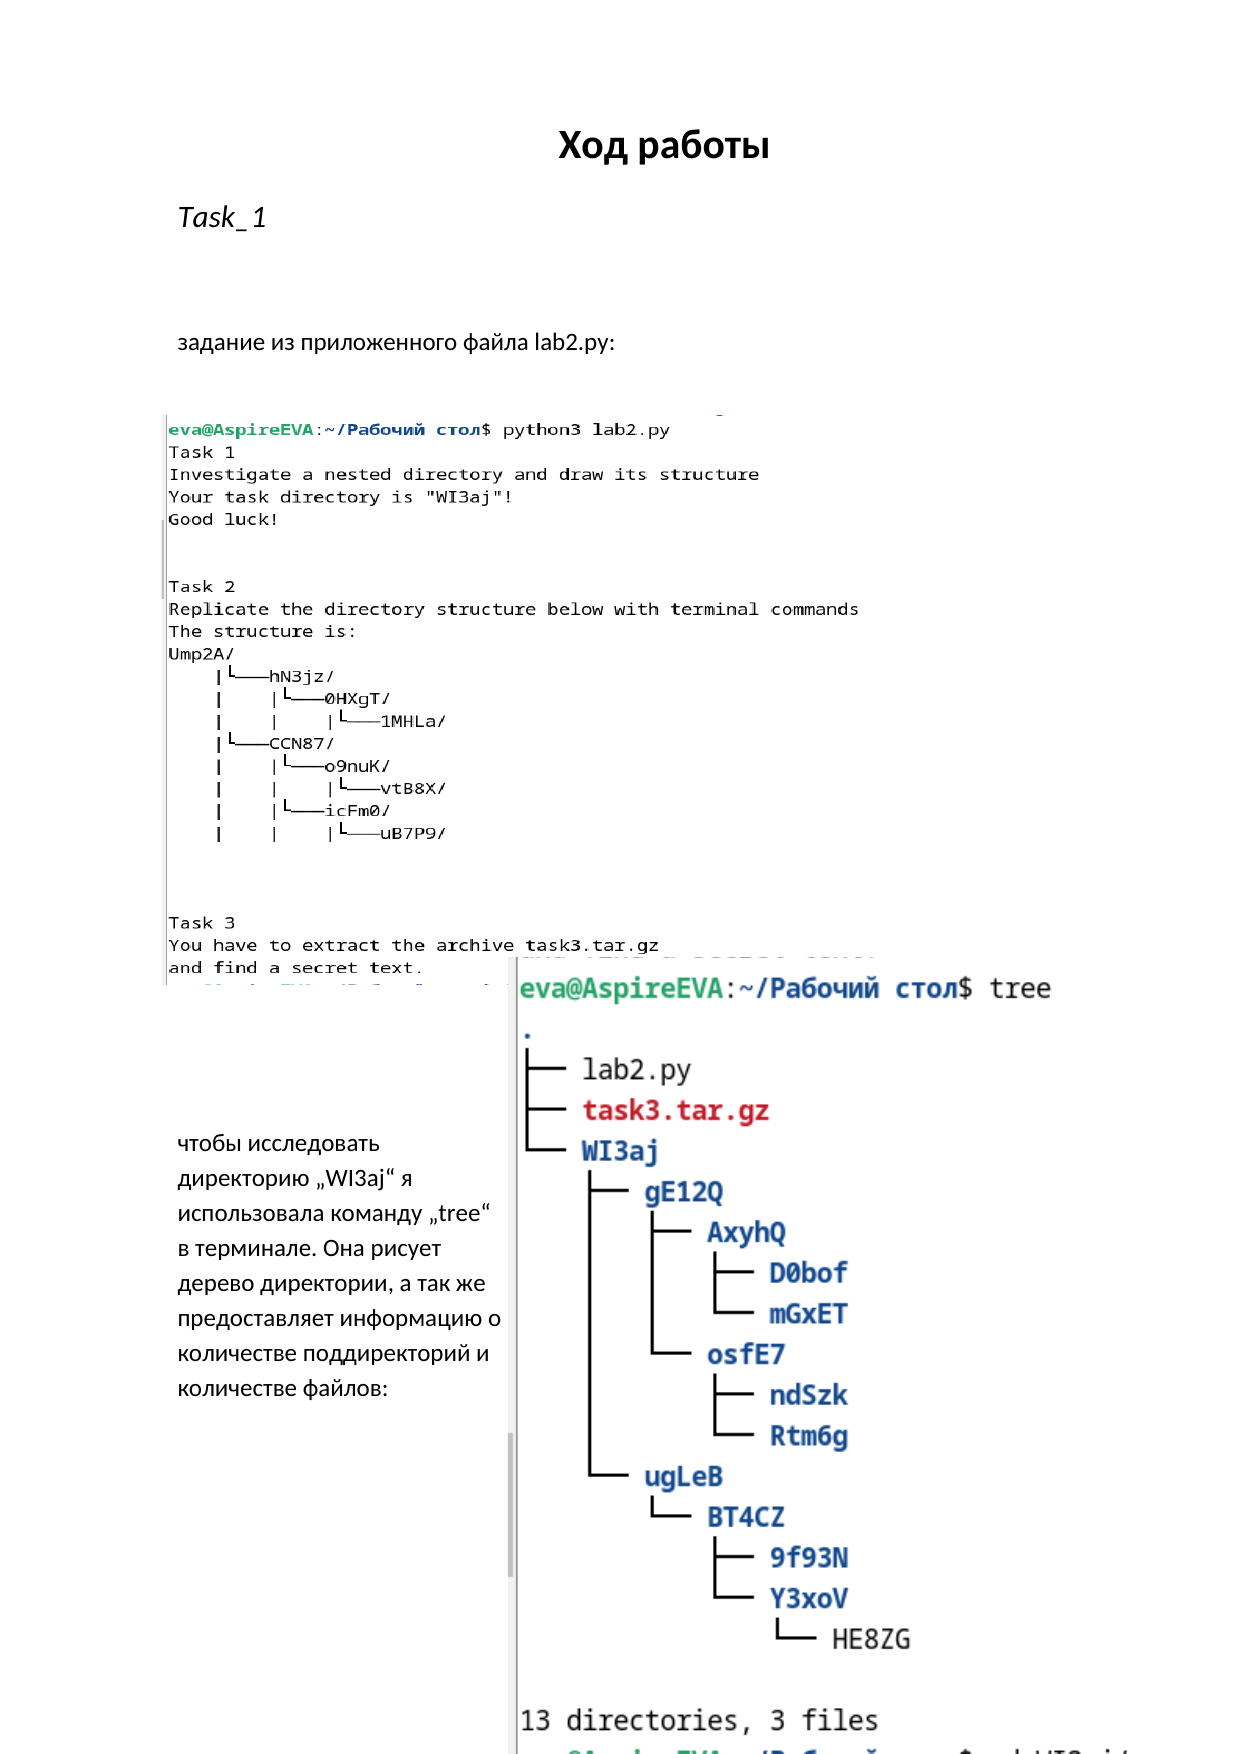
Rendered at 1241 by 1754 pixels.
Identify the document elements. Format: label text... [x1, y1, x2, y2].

text Task_1 [177, 197, 1152, 236]
text Ход работы [177, 118, 1152, 169]
text чтобы исследовать директорию „WI3aj“ я использовала команду „tree“ в терминале. Она рисует дерево директории, а так же предоставляет информацию о количестве поддиректорий и количестве файлов: [177, 1127, 507, 1402]
text задание из приложенного файла lab2.py: [177, 327, 1152, 357]
picture [161, 415, 1158, 1754]
